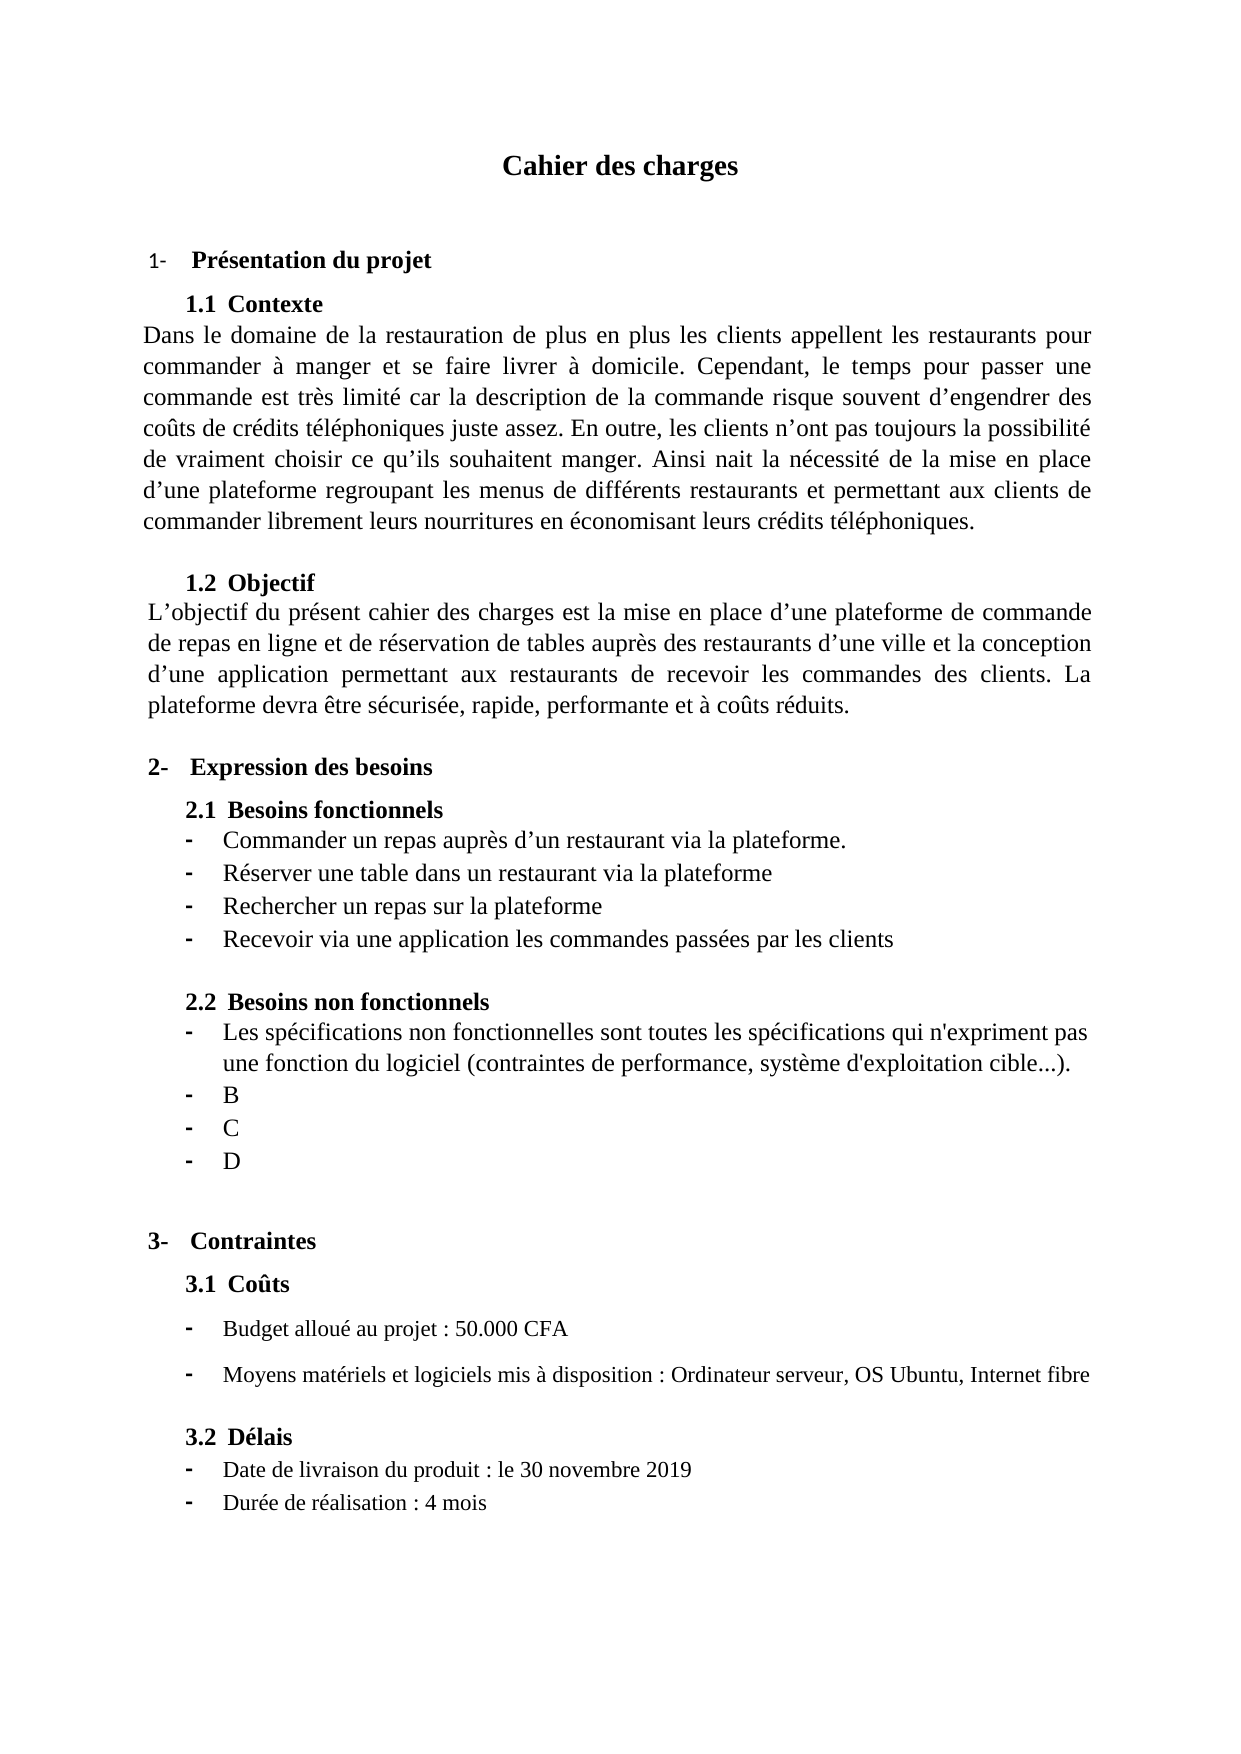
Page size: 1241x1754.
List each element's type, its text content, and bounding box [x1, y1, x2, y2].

list Contraintes [148, 1226, 1093, 1255]
list Budget alloué au projet : 50.000 CFA [185, 1312, 1093, 1343]
list D [185, 1145, 1093, 1176]
list Réserver une table dans un restaurant via la plateforme [185, 857, 1093, 888]
list C [185, 1112, 1093, 1143]
list Besoins non fonctionnels [185, 987, 1093, 1016]
list B [185, 1079, 1093, 1110]
list Commander un repas auprès d’un restaurant via la plateforme. [185, 824, 1093, 855]
list Coûts [185, 1269, 1093, 1298]
list Expression des besoins [148, 752, 1093, 781]
list Contexte [185, 289, 1093, 318]
list Les spécifications non fonctionnelles sont toutes les spécifications qui n'expriment pas une fonction du logiciel (contraintes de performance, système d'exploitation cible...). [185, 1016, 1093, 1077]
list Rechercher un repas sur la plateforme [185, 890, 1093, 921]
list Recevoir via une application les commandes passées par les clients [185, 923, 1093, 953]
text Dans le domaine de la restauration de plus en plus les clients appellent les restaurants pour commander à manger et se faire livrer à domicile. Cependant, le temps pour passer une commande est très limité car la description de la commande risque souvent d’engendrer des coûts de crédits téléphoniques juste assez. En outre, les clients n’ont pas toujours la possibilité de vraiment choisir ce qu’ils souhaitent manger. Ainsi nait la nécessité de la mise en place d’une plateforme regroupant les menus de différents restaurants et permettant aux clients de commander librement leurs nourritures en économisant leurs crédits téléphoniques. [143, 320, 1093, 535]
list Présentation du projet [148, 246, 1093, 274]
list Durée de réalisation : 4 mois [185, 1486, 1093, 1516]
list Objectif [185, 568, 1093, 597]
text L’objectif du présent cahier des charges est la mise en place d’une plateforme de commande de repas en ligne et de réservation de tables auprès des restaurants d’une ville et la conception d’une application permettant aux restaurants de recevoir les commandes des clients. La plateforme devra être sécurisée, rapide, performante et à coûts réduits. [148, 597, 1093, 719]
list Délais [185, 1422, 1093, 1451]
list Date de livraison du produit : le 30 novembre 2019 [185, 1453, 1093, 1483]
text Cahier des charges [148, 148, 1093, 181]
list Besoins fonctionnels [185, 796, 1093, 824]
list Moyens matériels et logiciels mis à disposition : Ordinateur serveur, OS Ubuntu, Internet fibre [185, 1358, 1093, 1388]
